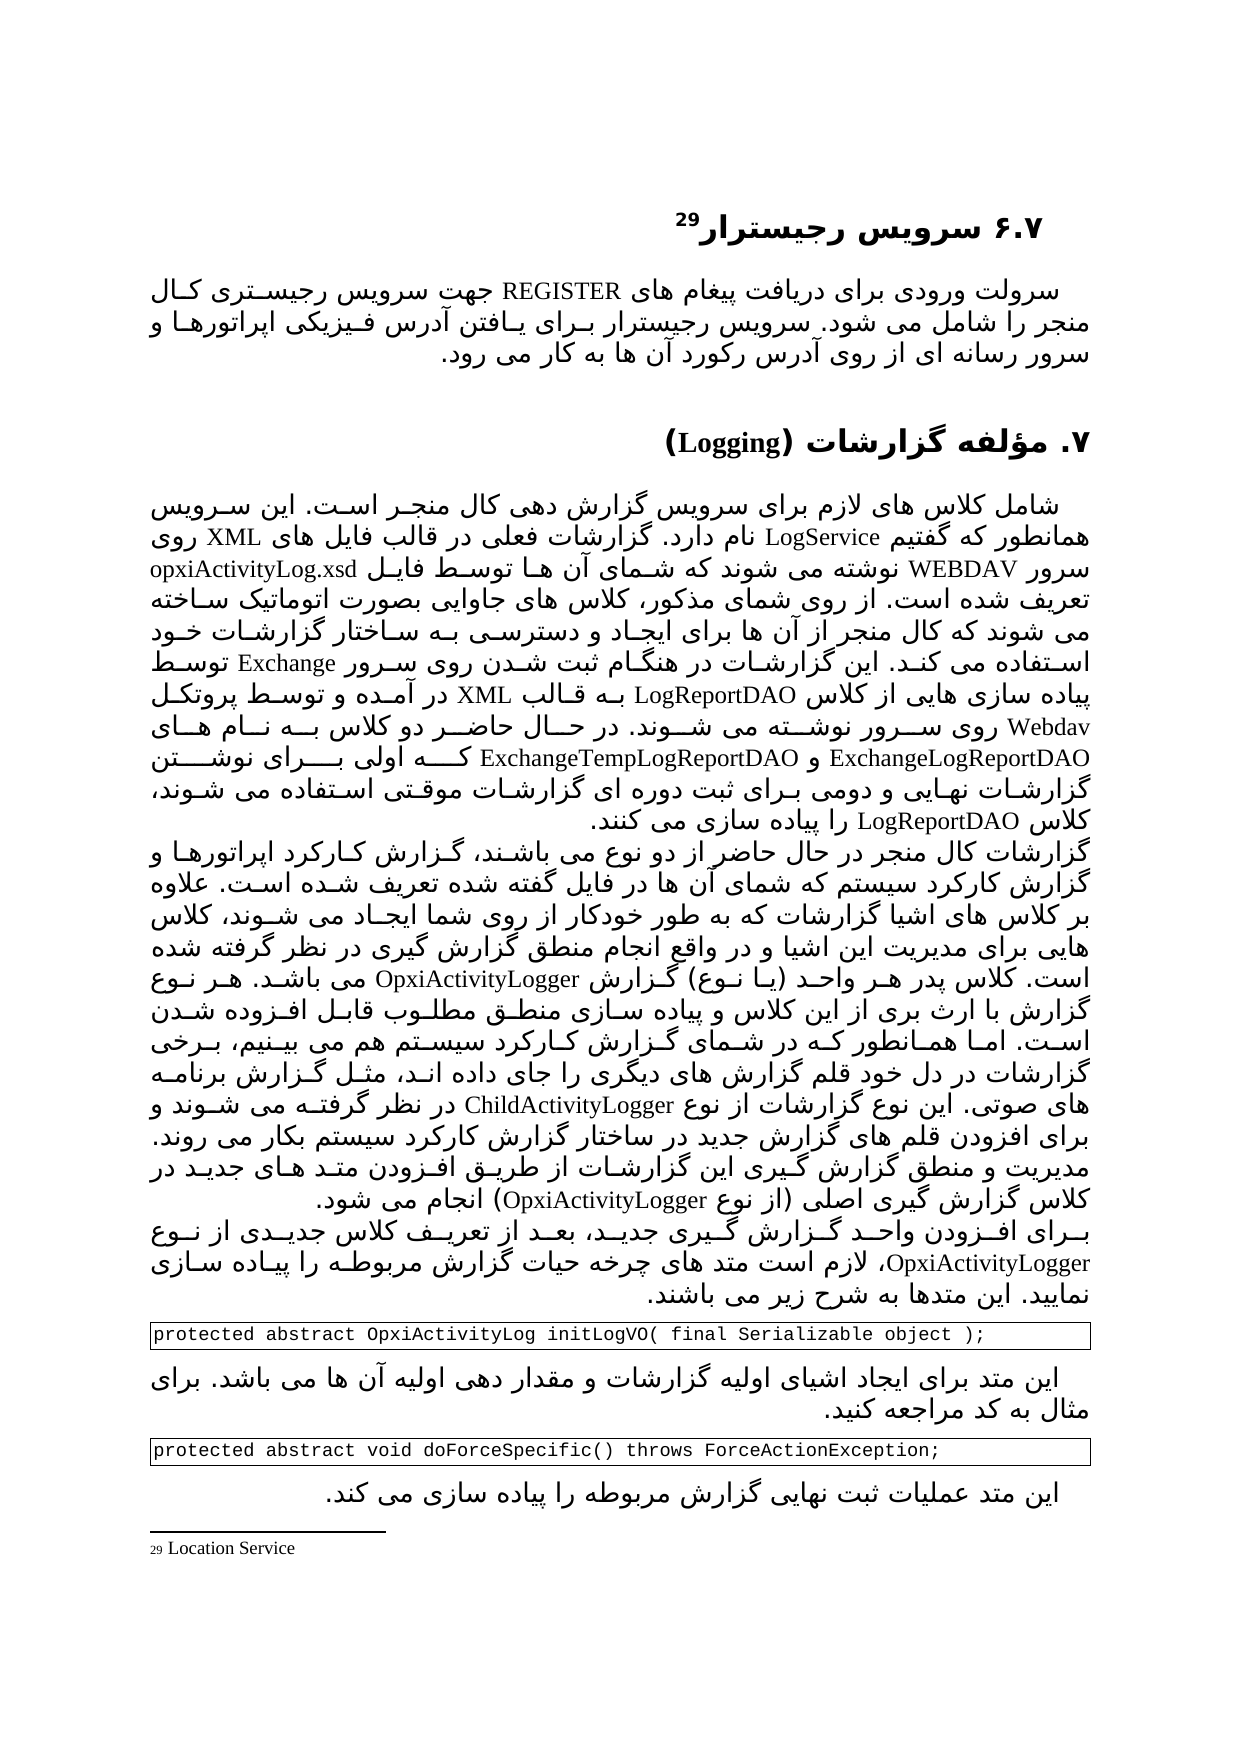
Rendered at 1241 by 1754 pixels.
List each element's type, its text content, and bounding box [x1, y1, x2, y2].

text گزارشات کال منجر در حال حاضر از دو نوع می باشند، گزارش کارکرد اپراتورها و گزارش کارکرد سیستم که شمای آن ها در فایل گفته شده تعریف شده است. علاوه بر کلاس های اشیا گزارشات که به طور خودکار از روی شما ایجاد می شوند، کلاس هایی برای مدیریت این اشیا و در واقع انجام منطق گزارش گیری در نظر گرفته شده است. کلاس پدر هر واحد (یا نوع) گزارش OpxiActivityLogger می باشد. هر نوع گزارش با ارث بری از این کلاس و پیاده سازی منطق مطلوب قابل افزوده شدن است. اما همانطور که در شمای گزارش کارکرد سیستم هم می بینیم، برخی گزارشات در دل خود قلم گزارش های دیگری را جای داده اند، مثل گزارش برنامه های صوتی. این نوع گزارشات از نوع ChildActivityLogger در نظر گرفته می شوند و برای افزودن قلم های گزارش جدید در ساختار گزارش کارکرد سیستم بکار می روند. مدیریت و منطق گزارش گیری این گزارشات از طریق افزودن متد های جدید در کلاس گزارش گیری اصلی (از نوع OpxiActivityLogger) انجام می شود. [150, 836, 1091, 1215]
text protected abstract OpxiActivityLog initLogVO( final Serializable object ); [151, 1323, 1090, 1349]
text سرولت ورودی برای دریافت پیغام های REGISTER جهت سرویس رجیستری کال منجر را شامل می شود. سرویس رجیسترار برای یافتن آدرس فیزیکی اپراتورها و سرور رسانه ای از روی آدرس رکورد آن ها به کار می رود. [150, 274, 1091, 369]
text این متد برای ایجاد اشیای اولیه گزارشات و مقدار دهی اولیه آن ها می باشد. برای مثال به کد مراجعه کنید. [150, 1362, 1091, 1425]
text برای افزودن واحد گزارش گیری جدید، بعد از تعریف کلاس جدیدی از نوع OpxiActivityLogger، لازم است متد های چرخه حیات گزارش مربوطه را پیاده سازی نمایید. این متدها به شرح زیر می باشند. [150, 1215, 1091, 1309]
text ۷. مؤلفه گزارشات (Logging) [150, 423, 1091, 460]
text ۶.۷ سرویس رجیسترار [150, 209, 1091, 245]
text شامل کلاس های لازم برای سرویس گزارش دهی کال منجر است. این سرویس همانطور که گفتیم LogService نام دارد. گزارشات فعلی در قالب فایل های XML روی سرور WEBDAV نوشته می شوند که شمای آن ها توسط فایل opxiActivityLog.xsd تعریف شده است. از روی شمای مذکور، کلاس های جاوایی بصورت اتوماتیک ساخته می شوند که کال منجر از آن ها برای ایجاد و دسترسی به ساختار گزارشات خود استفاده می کند. این گزارشات در هنگام ثبت شدن روی سرور Exchange توسط پیاده سازی هایی از کلاس LogReportDAO به قالب XML در آمده و توسط پروتکل Webdav روی سرور نوشته می شوند. در حال حاضر دو کلاس به نام های ExchangeLogReportDAO و ExchangeTempLogReportDAO که اولی برای نوشتن گزارشات نهایی و دومی برای ثبت دوره ای گزارشات موقتی استفاده می شوند، کلاس LogReportDAO را پیاده سازی می کنند. [150, 489, 1091, 836]
text این متد عملیات ثبت نهایی گزارش مربوطه را پیاده سازی می کند. [150, 1478, 1091, 1509]
text protected abstract void doForceSpecific() throws ForceActionException; [151, 1439, 1090, 1465]
text Location Service [150, 1538, 1091, 1558]
